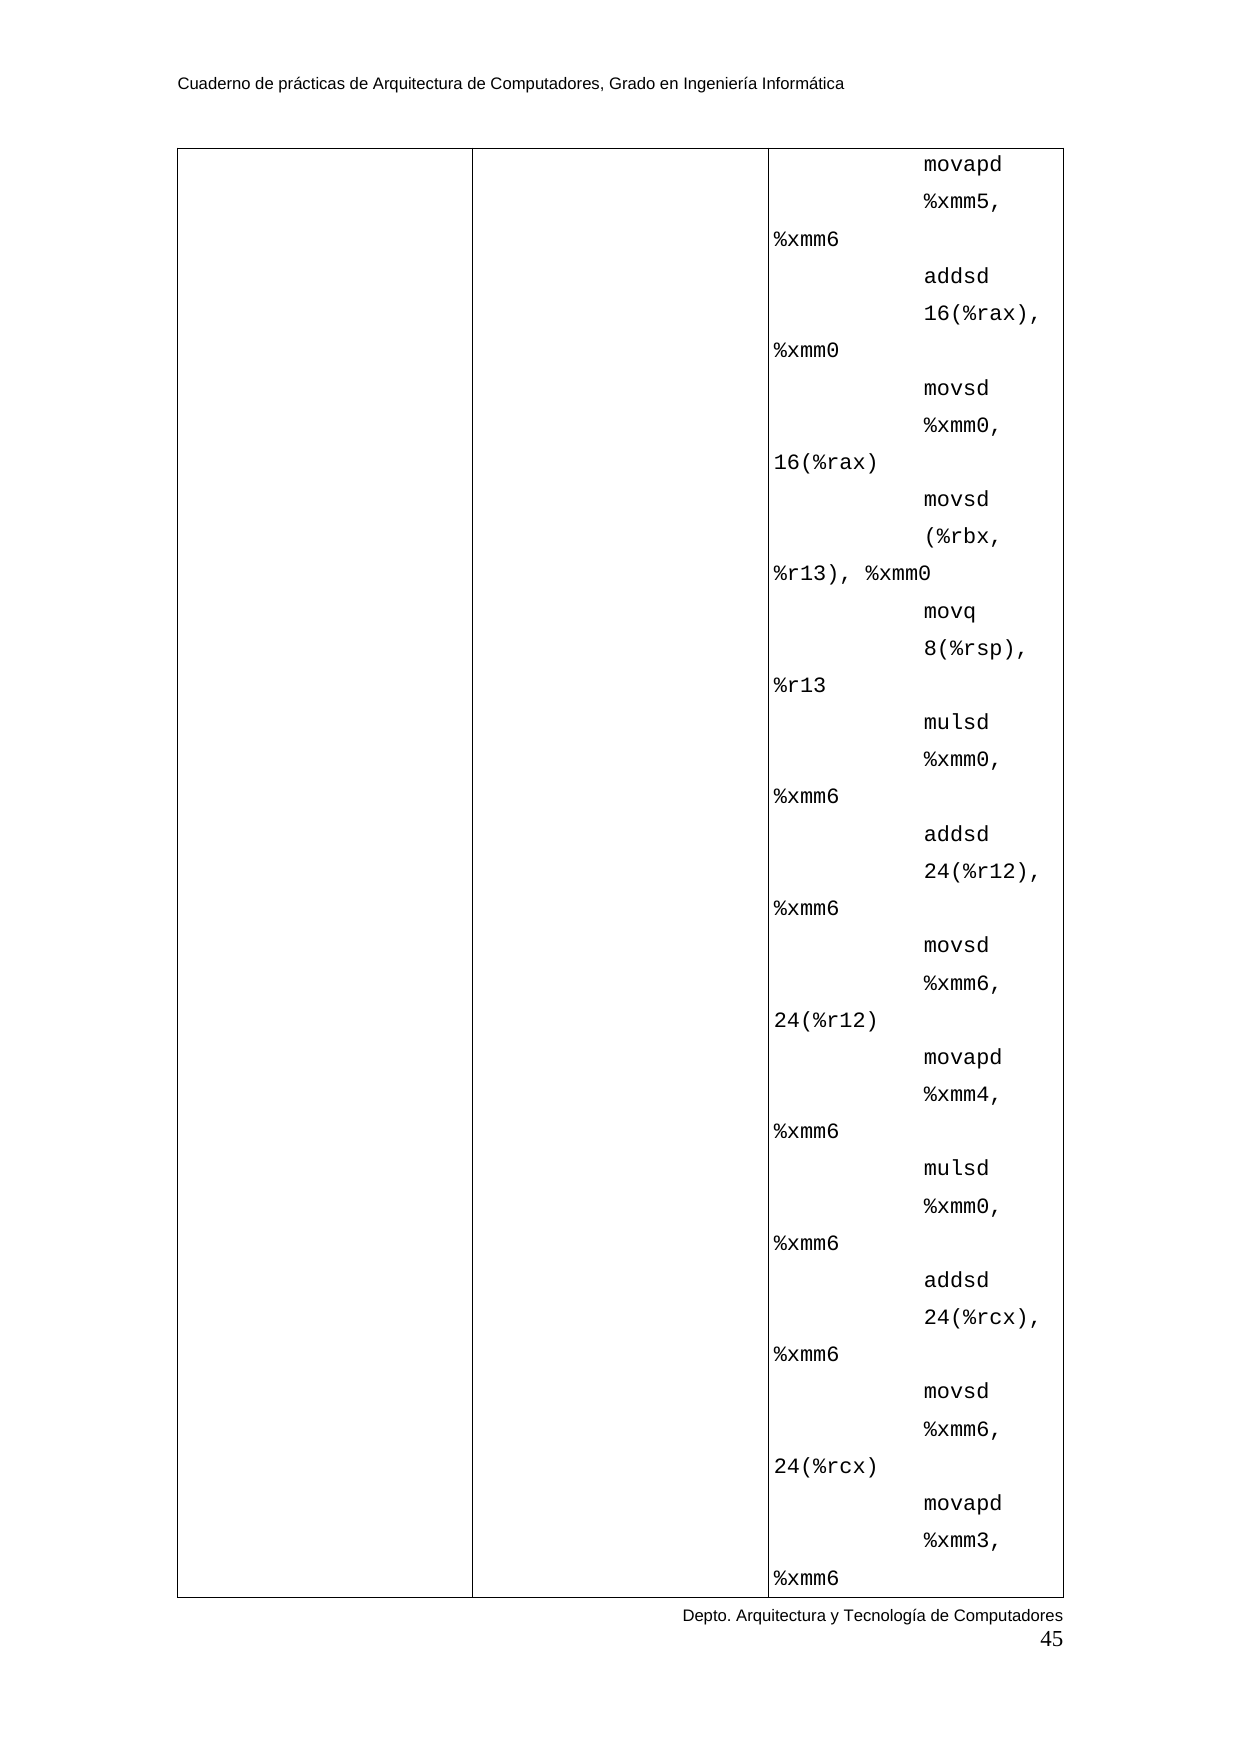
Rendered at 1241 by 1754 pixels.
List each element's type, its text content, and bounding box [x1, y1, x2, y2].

table_cell movapd %xmm5, %xmm6 addsd 16(%rax), %xmm0 movsd %xmm0, 16(%rax) movsd (%rbx,%r13), %xmm0 movq 8(%rsp), %r13 mulsd %xmm0, %xmm6 addsd 24(%r12), %xmm6 movsd %xmm6, 24(%r12) movapd %xmm4, %xmm6 mulsd %xmm0, %xmm6 addsd 24(%rcx), %xmm6 movsd %xmm6, 24(%rcx) movapd %xmm3, %xmm6 [769, 149, 1063, 1597]
table_cell [473, 149, 768, 1597]
table_cell [178, 149, 472, 1597]
